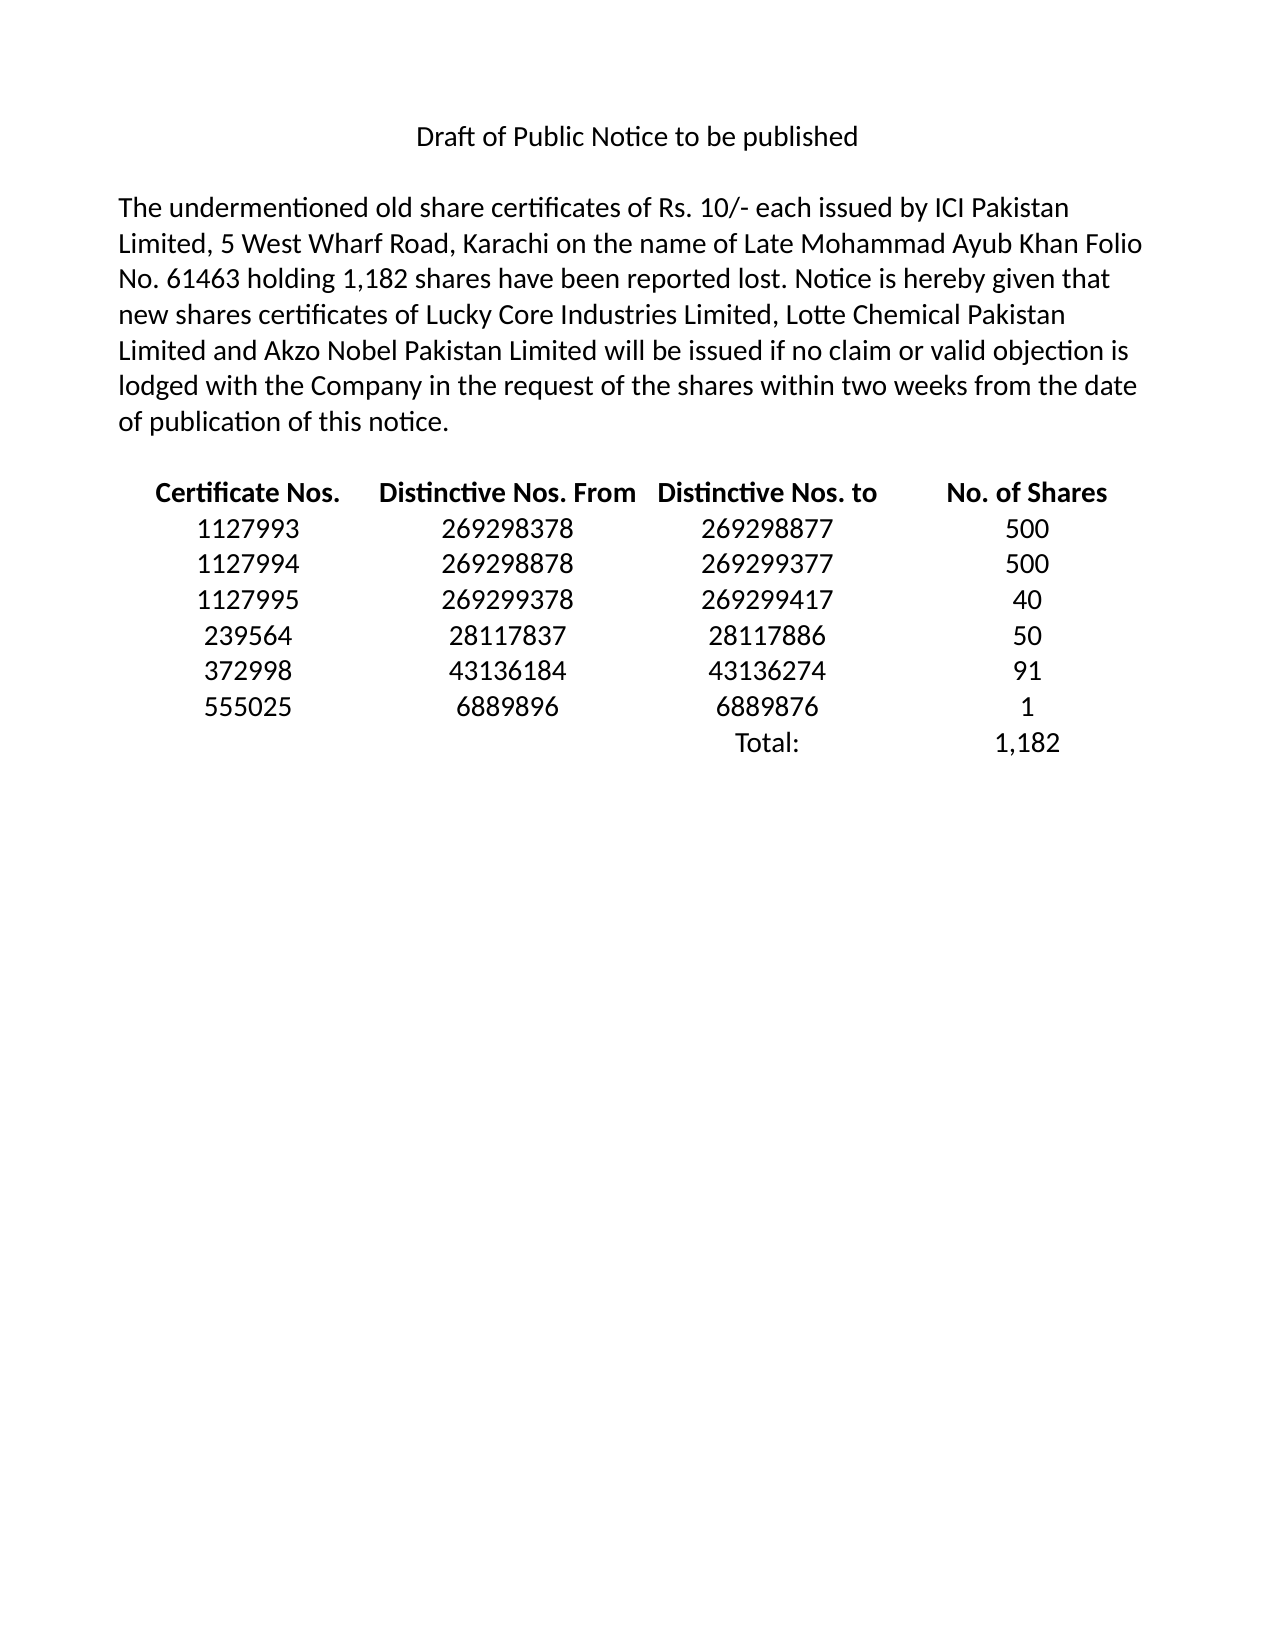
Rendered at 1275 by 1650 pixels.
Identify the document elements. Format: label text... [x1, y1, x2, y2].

table_cell 500 [897, 510, 1157, 546]
table_cell 50 [897, 617, 1157, 652]
table_cell 1127994 [118, 546, 378, 581]
table_cell [378, 724, 637, 759]
table_header Certificate Nos. [118, 474, 378, 510]
table_cell 269299417 [638, 581, 897, 617]
table_cell 28117886 [638, 617, 897, 652]
table_cell 6889896 [378, 688, 637, 724]
table_cell 269298877 [638, 510, 897, 546]
table_header Distinctive Nos. to [638, 474, 897, 510]
table_cell 239564 [118, 617, 378, 652]
table_cell 40 [897, 581, 1157, 617]
text Draft of Public Notice to be published [118, 118, 1157, 154]
table_cell 43136184 [378, 653, 637, 688]
text The undermentioned old share certificates of Rs. 10/- each issued by ICI Pakistan Limited, 5 West Wharf Road, Karachi on the name of Late Mohammad Ayub Khan Folio No. 61463 holding 1,182 shares have been reported lost. Notice is hereby given that new shares certificates of Lucky Core Industries Limited, Lotte Chemical Pakistan Limited and Akzo Nobel Pakistan Limited will be issued if no claim or valid objection is lodged with the Company in the request of the shares within two weeks from the date of publication of this notice. [118, 189, 1157, 439]
table_cell 372998 [118, 653, 378, 688]
table_cell 91 [897, 653, 1157, 688]
table_cell Total: [638, 724, 897, 759]
table_cell 6889876 [638, 688, 897, 724]
table_cell 269298378 [378, 510, 637, 546]
table_cell 1,182 [897, 724, 1157, 759]
table_cell 555025 [118, 688, 378, 724]
table_cell 1127993 [118, 510, 378, 546]
table_cell 269298878 [378, 546, 637, 581]
table_cell 1127995 [118, 581, 378, 617]
table_cell 43136274 [638, 653, 897, 688]
table_cell 500 [897, 546, 1157, 581]
table_cell 1 [897, 688, 1157, 724]
table_header Distinctive Nos. From [378, 474, 637, 510]
table_cell 269299378 [378, 581, 637, 617]
table_cell 269299377 [638, 546, 897, 581]
table_header No. of Shares [897, 474, 1157, 510]
table_cell 28117837 [378, 617, 637, 652]
table_cell [118, 724, 378, 759]
